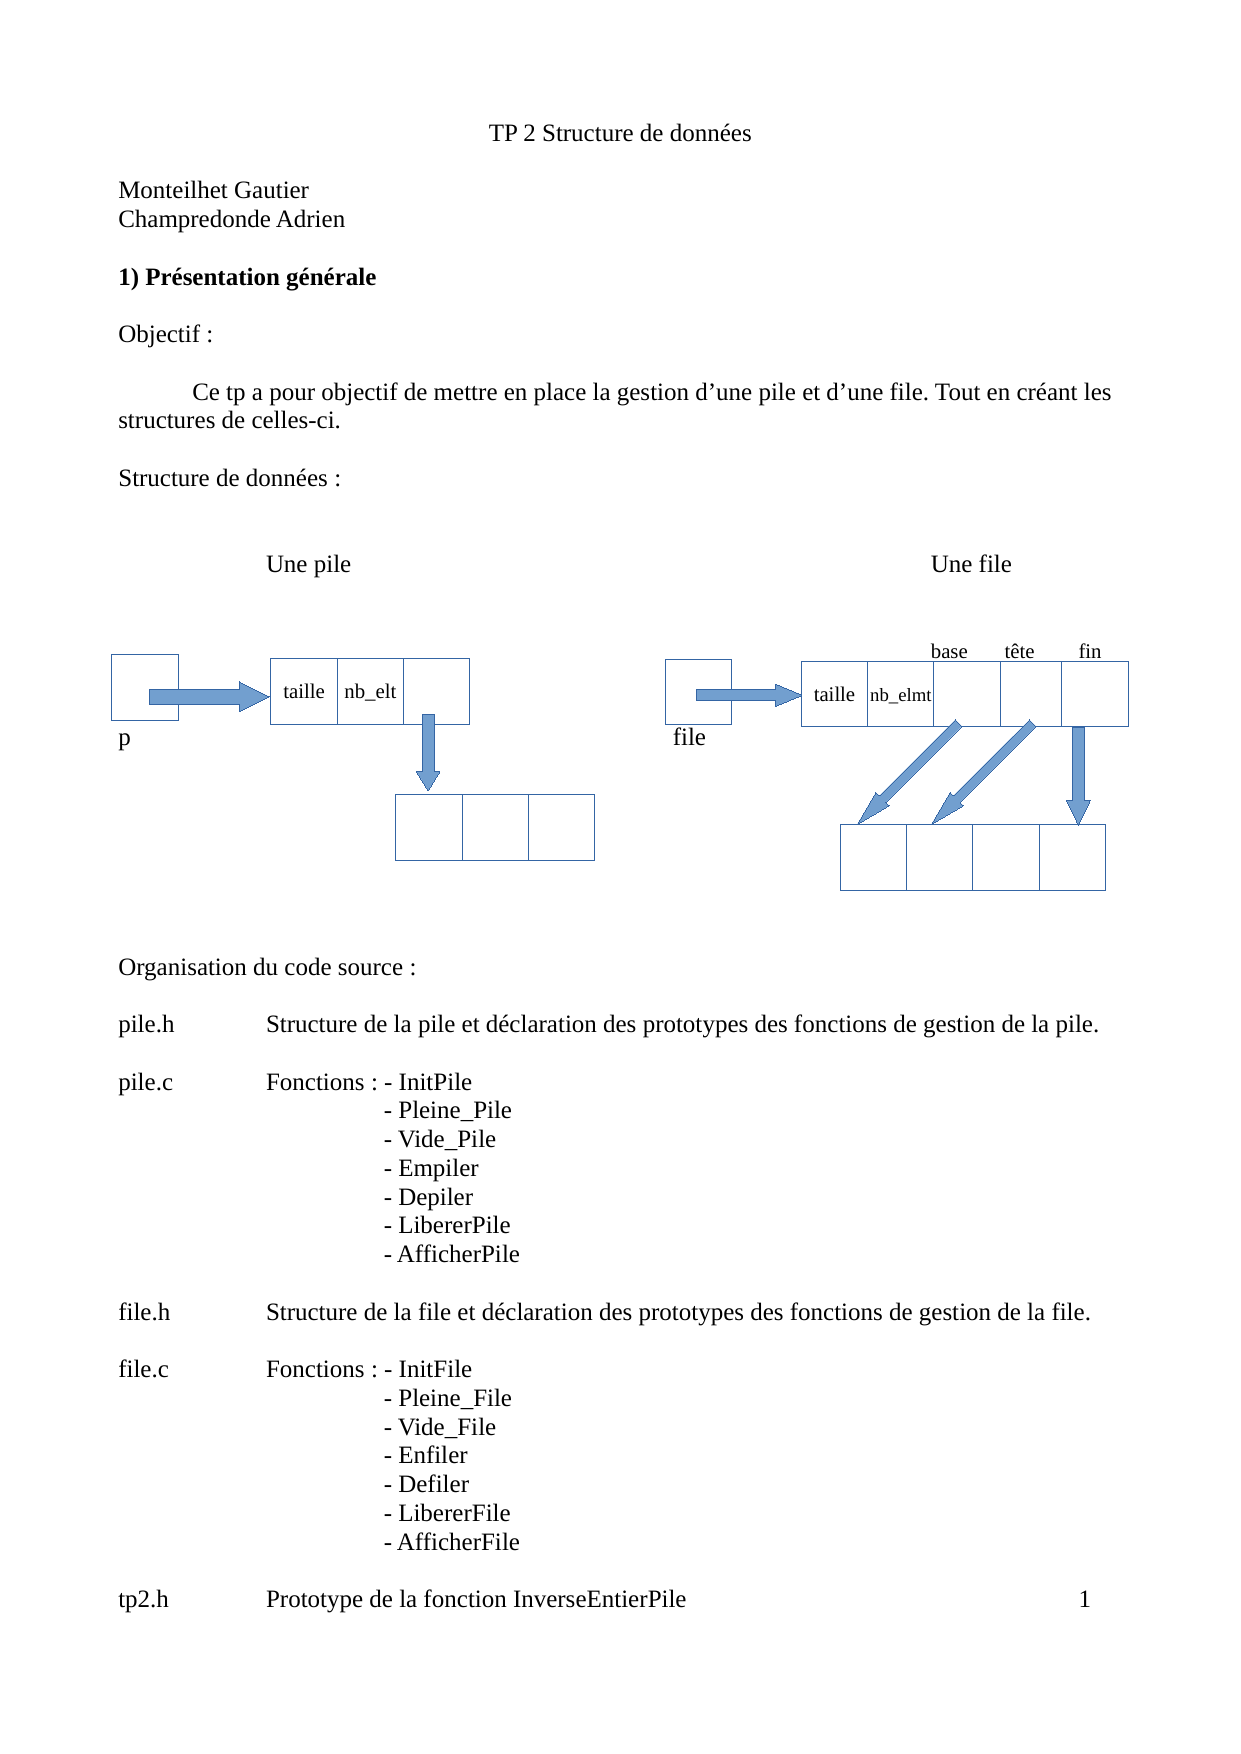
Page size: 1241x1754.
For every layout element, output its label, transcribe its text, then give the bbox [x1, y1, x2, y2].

text - Empiler [118, 1153, 1122, 1182]
text - Vide_File [118, 1412, 1122, 1441]
text [939, 727, 1021, 751]
text 1) Présentation générale [118, 262, 1122, 291]
text - Enfiler [118, 1441, 1122, 1469]
text file [435, 722, 947, 751]
text - AfficherFile [118, 1527, 1122, 1556]
text Structure de données : [118, 463, 1122, 492]
text Champredonde Adrien [118, 204, 1122, 233]
text - LibererPile [118, 1211, 1122, 1239]
text - Pleine_Pile [118, 1096, 1122, 1124]
text pile.h Structure de la pile et déclaration des prototypes des fonctions de gestion de la pile. [118, 1009, 1122, 1038]
text - Defiler [118, 1469, 1122, 1498]
text p [118, 722, 422, 751]
text [1085, 727, 1122, 751]
text - Vide_Pile [118, 1124, 1122, 1153]
text Monteilhet Gautier [118, 176, 1122, 204]
text Une pile Une file [118, 549, 1122, 578]
text file.h Structure de la file et déclaration des prototypes des fonctions de gestion de la file. [118, 1297, 1122, 1326]
text Ce tp a pour objectif de mettre en place la gestion d’une pile et d’une file. Tout en créant les structures de celles-ci. [118, 377, 1122, 434]
text TP 2 Structure de données [118, 118, 1122, 147]
text file.c Fonctions : - InitFile [118, 1354, 1122, 1383]
text Organisation du code source : [118, 952, 1122, 981]
text - AfficherPile [118, 1239, 1122, 1268]
text pile.c Fonctions : - InitPile [118, 1067, 1122, 1096]
text Objectif : [118, 319, 1122, 348]
text tp2.h Prototype de la fonction InverseEntierPile 1 [118, 1584, 1122, 1613]
text [1013, 727, 1072, 751]
text - Pleine_File [118, 1383, 1122, 1412]
text - Depiler [118, 1182, 1122, 1211]
text - LibererFile [118, 1498, 1122, 1527]
text base tête fin [118, 636, 1122, 664]
